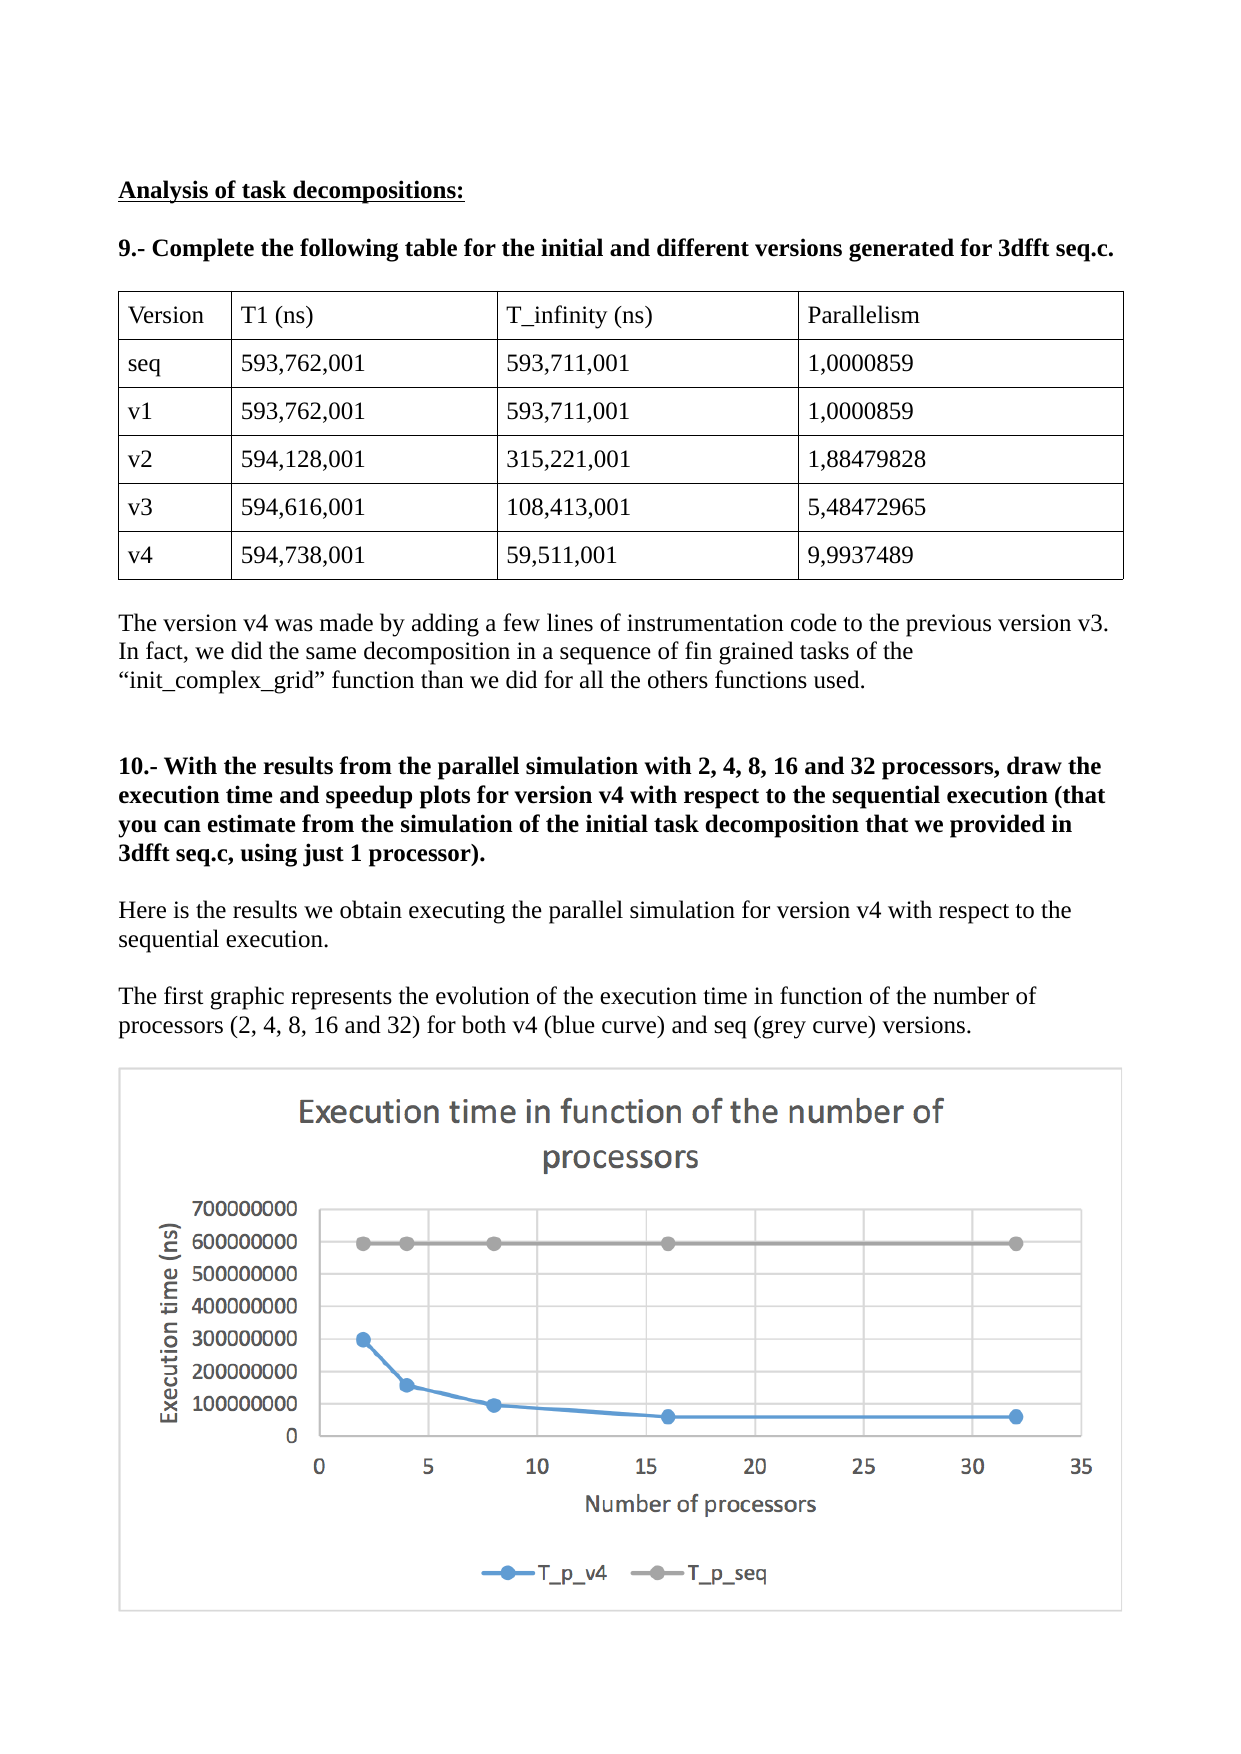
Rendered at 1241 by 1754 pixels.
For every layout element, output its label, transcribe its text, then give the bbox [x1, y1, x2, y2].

table_cell 593,762,001 [232, 388, 497, 435]
table_cell 594,128,001 [232, 436, 497, 483]
table_cell v2 [119, 436, 231, 483]
table_cell 593,711,001 [498, 340, 798, 387]
table_header Parallelism [799, 292, 1123, 339]
text The version v4 was made by adding a few lines of instrumentation code to the previous version v3. In fact, we did the same decomposition in a sequence of fin grained tasks of the “init_complex_grid” function than we did for all the others functions used. [118, 608, 1122, 694]
table_cell 594,616,001 [232, 484, 497, 531]
table_cell v4 [119, 532, 231, 579]
table_cell 1,0000859 [799, 388, 1123, 435]
text The first graphic represents the evolution of the execution time in function of the number of processors (2, 4, 8, 16 and 32) for both v4 (blue curve) and seq (grey curve) versions. [118, 981, 1122, 1039]
text Here is the results we obtain executing the parallel simulation for version v4 with respect to the sequential execution. [118, 895, 1122, 953]
table_header Version [119, 292, 231, 339]
table_header T1 (ns) [232, 292, 497, 339]
table_cell 108,413,001 [498, 484, 798, 531]
table_cell 1,88479828 [799, 436, 1123, 483]
text 10.- With the results from the parallel simulation with 2, 4, 8, 16 and 32 processors, draw the execution time and speedup plots for version v4 with respect to the sequential execution (that you can estimate from the simulation of the initial task decomposition that we provided in 3dfft seq.c, using just 1 processor). [118, 751, 1122, 866]
table_cell 593,711,001 [498, 388, 798, 435]
table_cell v3 [119, 484, 231, 531]
table_cell 1,0000859 [799, 340, 1123, 387]
table_cell 9,9937489 [799, 532, 1123, 579]
picture [118, 1067, 1123, 1612]
table_cell 59,511,001 [498, 532, 798, 579]
text 9.- Complete the following table for the initial and different versions generated for 3dfft seq.c. [118, 233, 1122, 262]
table_cell 315,221,001 [498, 436, 798, 483]
text Analysis of task decompositions: [118, 176, 1122, 204]
table_cell 593,762,001 [232, 340, 497, 387]
table_header T_infinity (ns) [498, 292, 798, 339]
table_cell 5,48472965 [799, 484, 1123, 531]
table_cell seq [119, 340, 231, 387]
table_cell 594,738,001 [232, 532, 497, 579]
table_cell v1 [119, 388, 231, 435]
